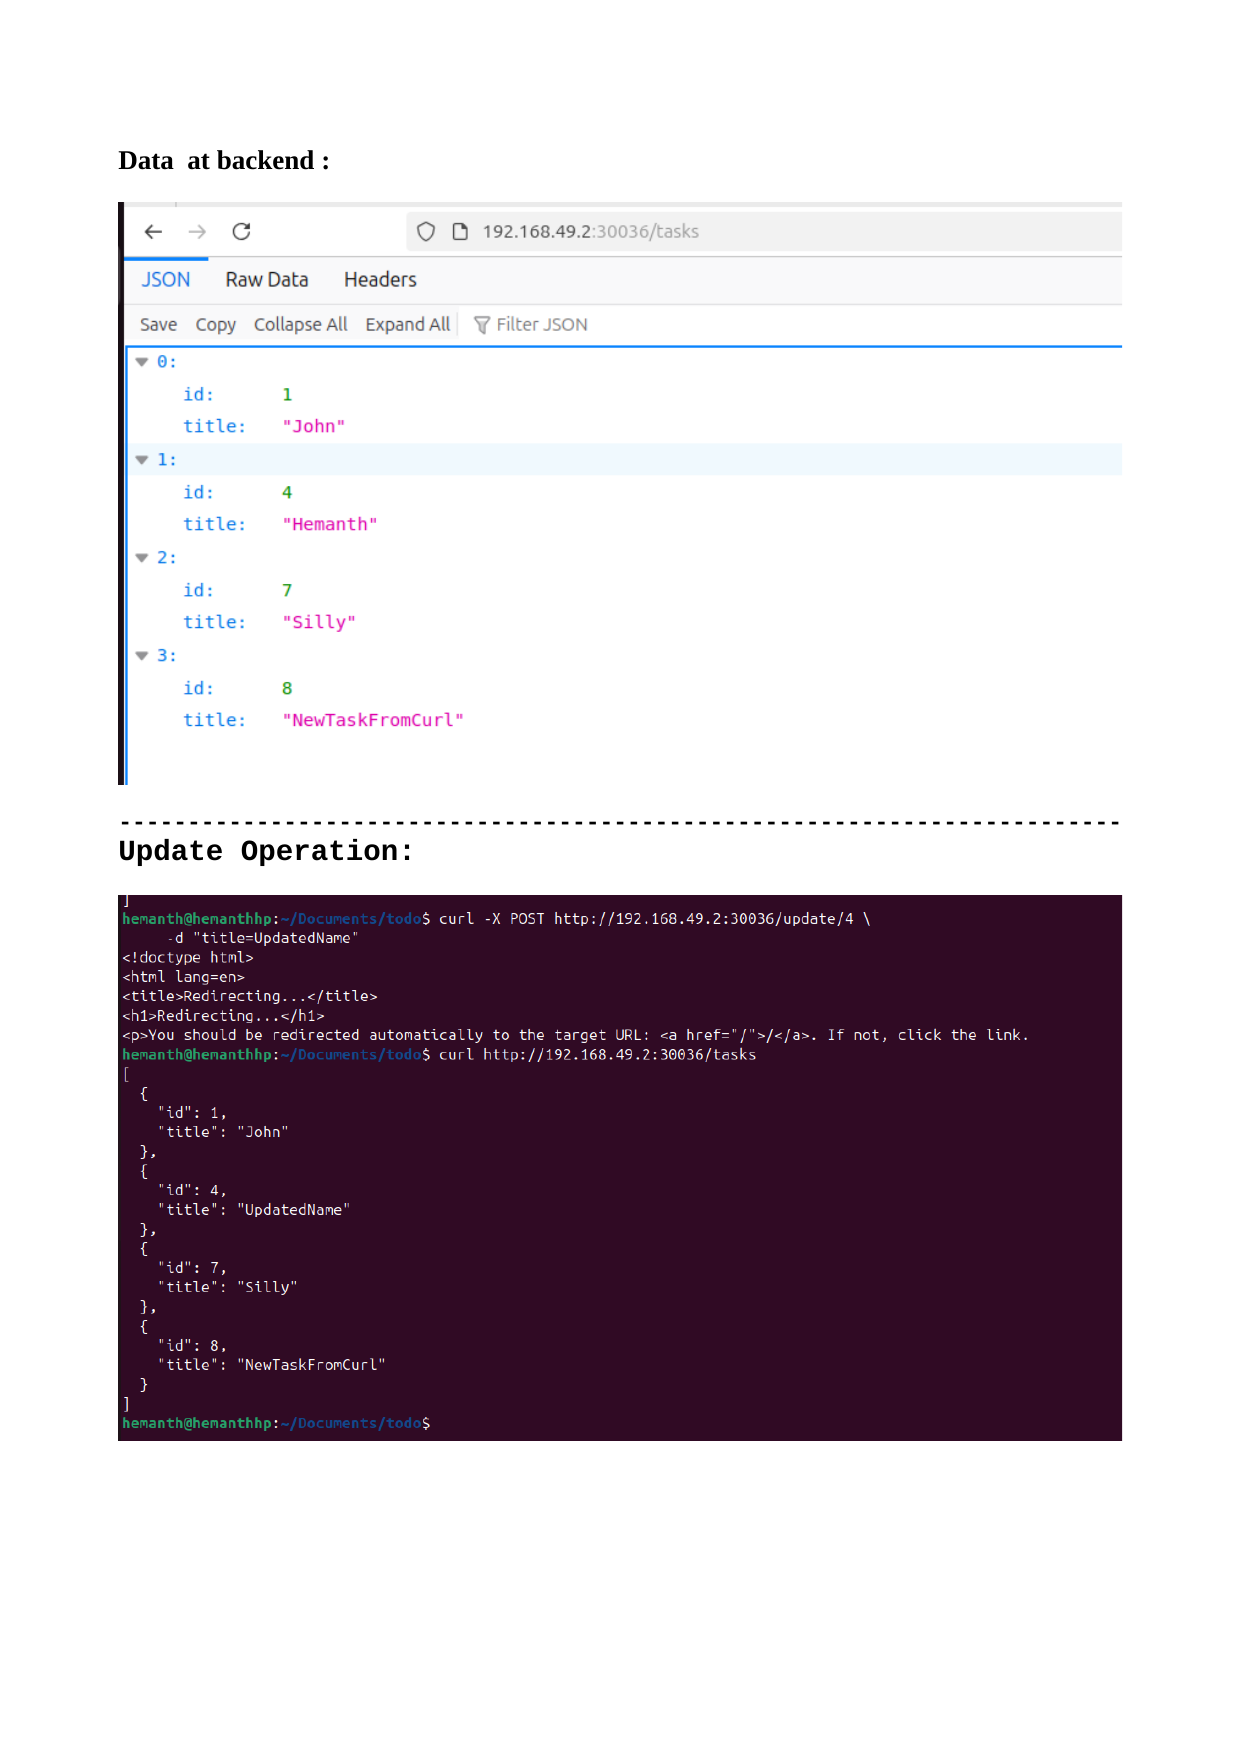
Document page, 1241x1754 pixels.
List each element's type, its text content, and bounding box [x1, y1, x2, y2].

picture [118, 895, 1123, 1441]
text Data at backend : [118, 144, 1122, 176]
text ------------------------------------------------------------------------- [118, 810, 1122, 836]
text Update Operation: [118, 836, 1122, 869]
picture [118, 202, 1123, 785]
